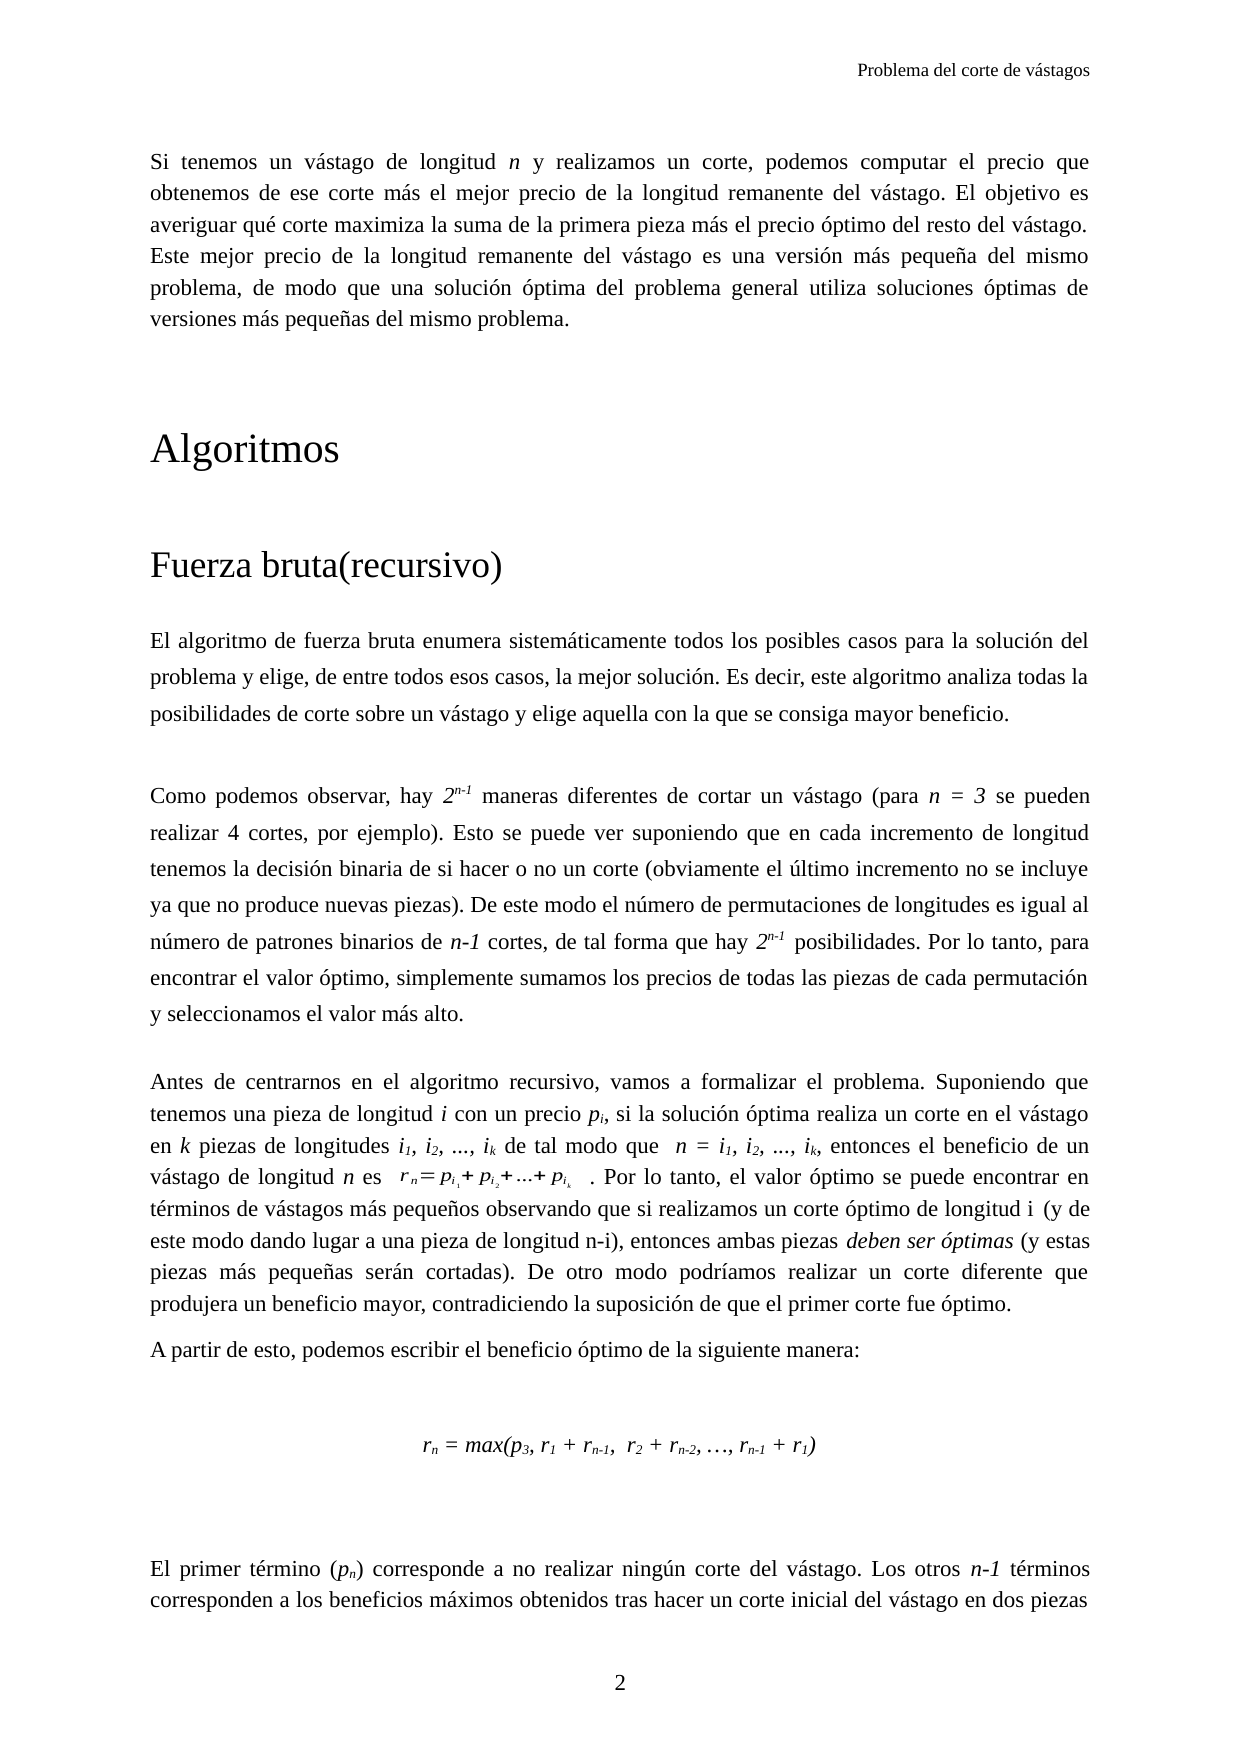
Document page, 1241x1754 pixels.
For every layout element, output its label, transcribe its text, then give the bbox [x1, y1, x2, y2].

text Como podemos observar, hay 2n-1 maneras diferentes de cortar un vástago (para n = 3 se pueden realizar 4 cortes, por ejemplo). Esto se puede ver suponiendo que en cada incremento de longitud tenemos la decisión binaria de si hacer o no un corte (obviamente el último incremento no se incluye ya que no produce nuevas piezas). De este modo el número de permutaciones de longitudes es igual al número de patrones binarios de n-1 cortes, de tal forma que hay 2n-1 posibilidades. Por lo tanto, para encontrar el valor óptimo, simplemente sumamos los precios de todas las piezas de cada permutación y seleccionamos el valor más alto. [150, 782, 1090, 1027]
text Algoritmos [150, 424, 1090, 472]
text rn = max(p3, r1 + rn-1, r2 + rn-2, …, rn-1 + r1) [150, 1431, 1090, 1489]
text A partir de esto, podemos escribir el beneficio óptimo de la siguiente manera: [150, 1336, 1090, 1362]
text Si tenemos un vástago de longitud n y realizamos un corte, podemos computar el precio que obtenemos de ese corte más el mejor precio de la longitud remanente del vástago. El objetivo es averiguar qué corte maximiza la suma de la primera pieza más el precio óptimo del resto del vástago. Este mejor precio de la longitud remanente del vástago es una versión más pequeña del mismo problema, de modo que una solución óptima del problema general utiliza soluciones óptimas de versiones más pequeñas del mismo problema. [150, 148, 1090, 332]
text Antes de centrarnos en el algoritmo recursivo, vamos a formalizar el problema. Suponiendo que tenemos una pieza de longitud i con un precio pi, si la solución óptima realiza un corte en el vástago en k piezas de longitudes i1, i2, ..., ik de tal modo que n = i1, i2, ..., ik, entonces el beneficio de un vástago de longitud n es. Por lo tanto, el valor óptimo se puede encontrar en términos de vástagos más pequeños observando que si realizamos un corte óptimo de longitud i (y de este modo dando lugar a una pieza de longitud n-i), entonces ambas piezas deben ser óptimas (y estas piezas más pequeñas serán cortadas). De otro modo podríamos realizar un corte diferente que produjera un beneficio mayor, contradiciendo la suposición de que el primer corte fue óptimo. [150, 1037, 1090, 1316]
text Fuerza bruta(recursivo) [150, 542, 1090, 585]
text El algoritmo de fuerza bruta enumera sistemáticamente todos los posibles casos para la solución del problema y elige, de entre todos esos casos, la mejor solución. Es decir, este algoritmo analiza todas la posibilidades de corte sobre un vástago y elige aquella con la que se consiga mayor beneficio. [150, 627, 1090, 726]
text El primer término (pn) corresponde a no realizar ningún corte del vástago. Los otros n-1 términos corresponden a los beneficios máximos obtenidos tras hacer un corte inicial del vástago en dos piezas [150, 1555, 1090, 1613]
